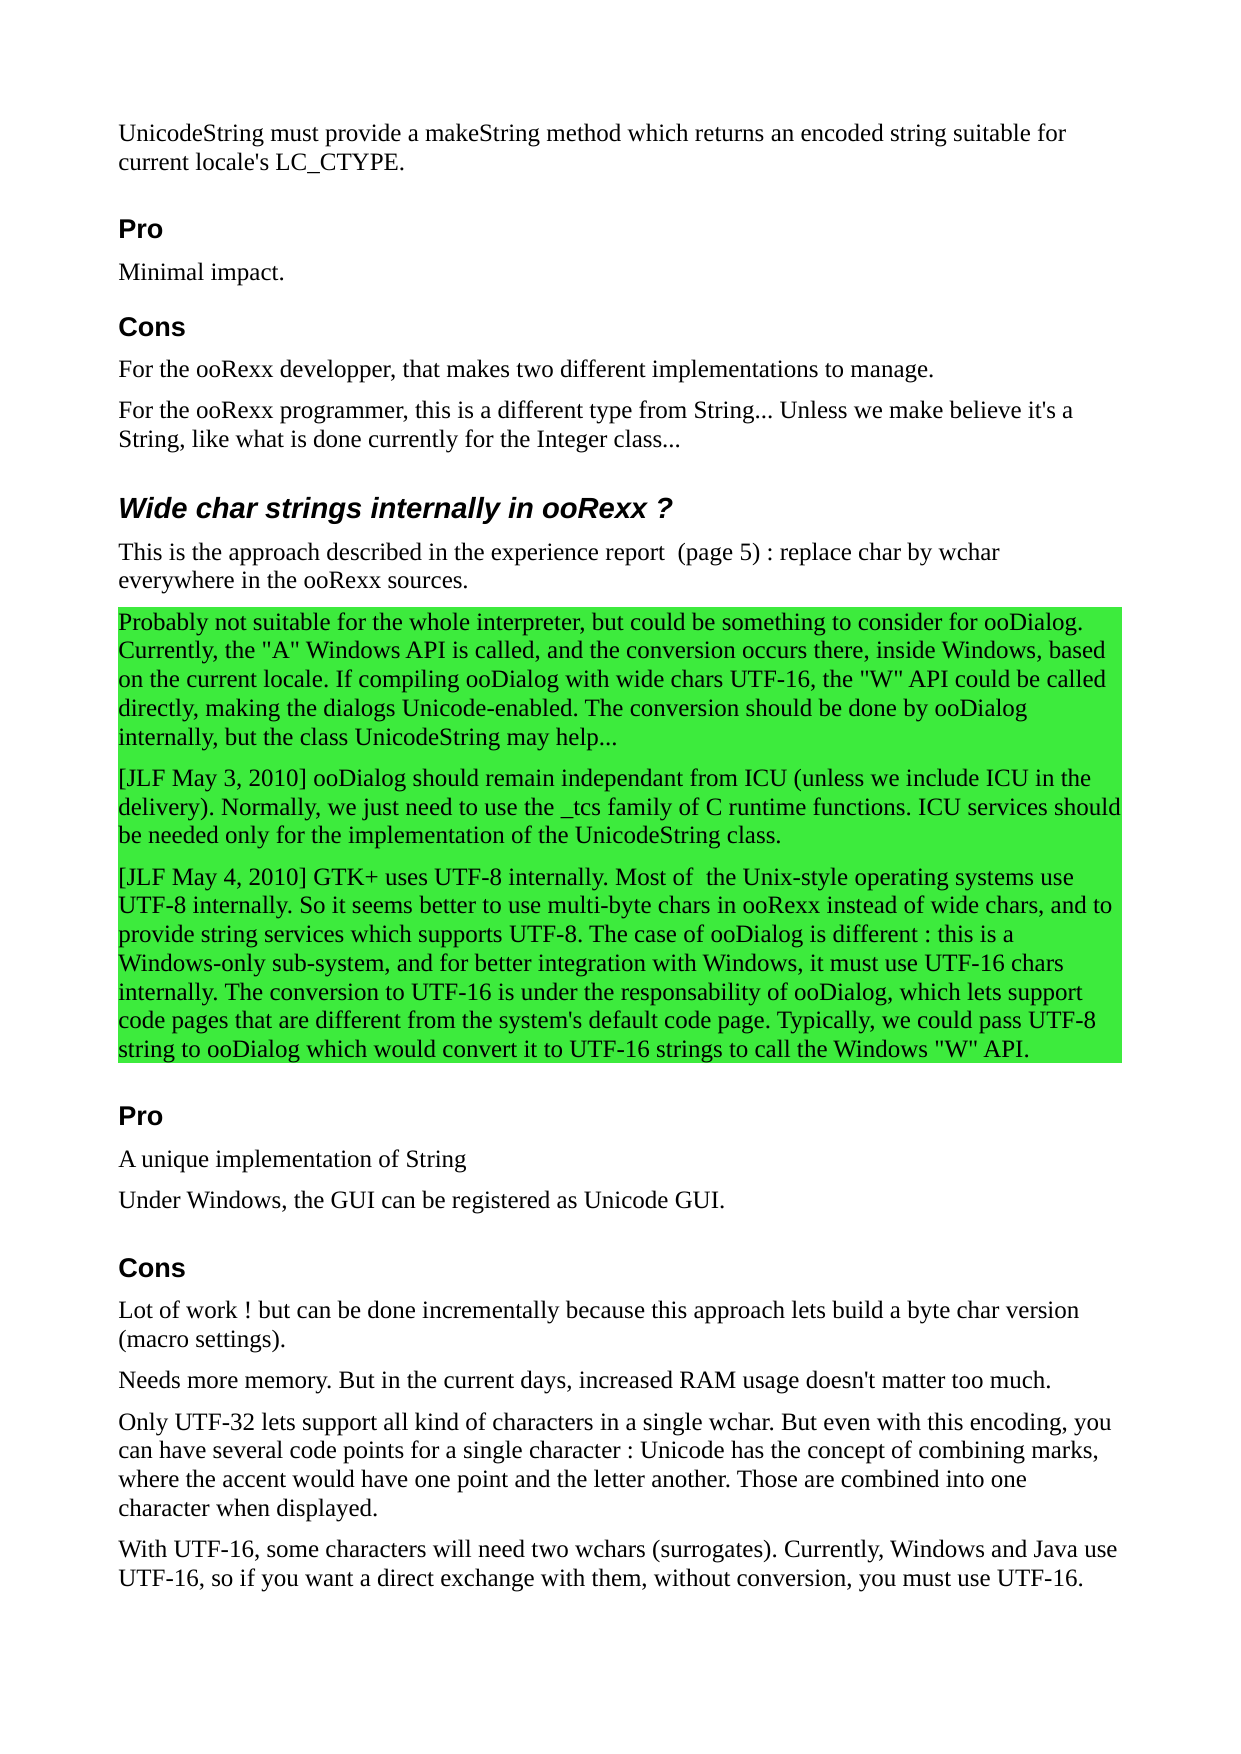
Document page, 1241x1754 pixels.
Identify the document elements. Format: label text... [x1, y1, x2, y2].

text Minimal impact. [118, 257, 1122, 286]
text Lot of work ! but can be done incrementally because this approach lets build a byte char version (macro settings). [118, 1295, 1122, 1353]
text A unique implementation of String [118, 1144, 1122, 1173]
text Only UTF-32 lets support all kind of characters in a single wchar. But even with this encoding, you can have several code points for a single character : Unicode has the concept of combining marks, where the accent would have one point and the letter another. Those are combined into one character when displayed. [118, 1407, 1122, 1522]
text With UTF-16, some characters will need two wchars (surrogates). Currently, Windows and Java use UTF-16, so if you want a direct exchange with them, without conversion, you must use UTF-16. [118, 1534, 1122, 1592]
subtitle Wide char strings internally in ooRexx ? [118, 491, 1122, 524]
subtitle Pro [118, 213, 1122, 244]
subtitle Cons [118, 1252, 1122, 1283]
text Probably not suitable for the whole interpreter, but could be something to consider for ooDialog. Currently, the "A" Windows API is called, and the conversion occurs there, inside Windows, based on the current locale. If compiling ooDialog with wide chars UTF-16, the "W" API could be called directly, making the dialogs Unicode-enabled. The conversion should be done by ooDialog internally, but the class UnicodeString may help... [118, 607, 1122, 750]
text For the ooRexx programmer, this is a different type from String... Unless we make believe it's a String, like what is done currently for the Integer class... [118, 396, 1122, 453]
text Under Windows, the GUI can be registered as Unicode GUI. [118, 1185, 1122, 1214]
subtitle Pro [118, 1100, 1122, 1132]
text [JLF May 3, 2010] ooDialog should remain independant from ICU (unless we include ICU in the delivery). Normally, we just need to use the _tcs family of C runtime functions. ICU services should be needed only for the implementation of the UnicodeString class. [118, 763, 1122, 849]
text This is the approach described in the experience report (page 5) : replace char by wchar everywhere in the ooRexx sources. [118, 537, 1122, 594]
text For the ooRexx developper, that makes two different implementations to manage. [118, 354, 1122, 383]
subtitle Cons [118, 311, 1122, 342]
text UnicodeString must provide a makeString method which returns an encoded string suitable for current locale's LC_CTYPE. [118, 118, 1122, 176]
text Needs more memory. But in the current days, increased RAM usage doesn't matter too much. [118, 1365, 1122, 1394]
text [JLF May 4, 2010] GTK+ uses UTF-8 internally. Most of the Unix-style operating systems use UTF-8 internally. So it seems better to use multi-byte chars in ooRexx instead of wide chars, and to provide string services which supports UTF-8. The case of ooDialog is different : this is a Windows-only sub-system, and for better integration with Windows, it must use UTF-16 chars internally. The conversion to UTF-16 is under the responsability of ooDialog, which lets support code pages that are different from the system's default code page. Typically, we could pass UTF-8 string to ooDialog which would convert it to UTF-16 strings to call the Windows "W" API. [118, 862, 1122, 1063]
